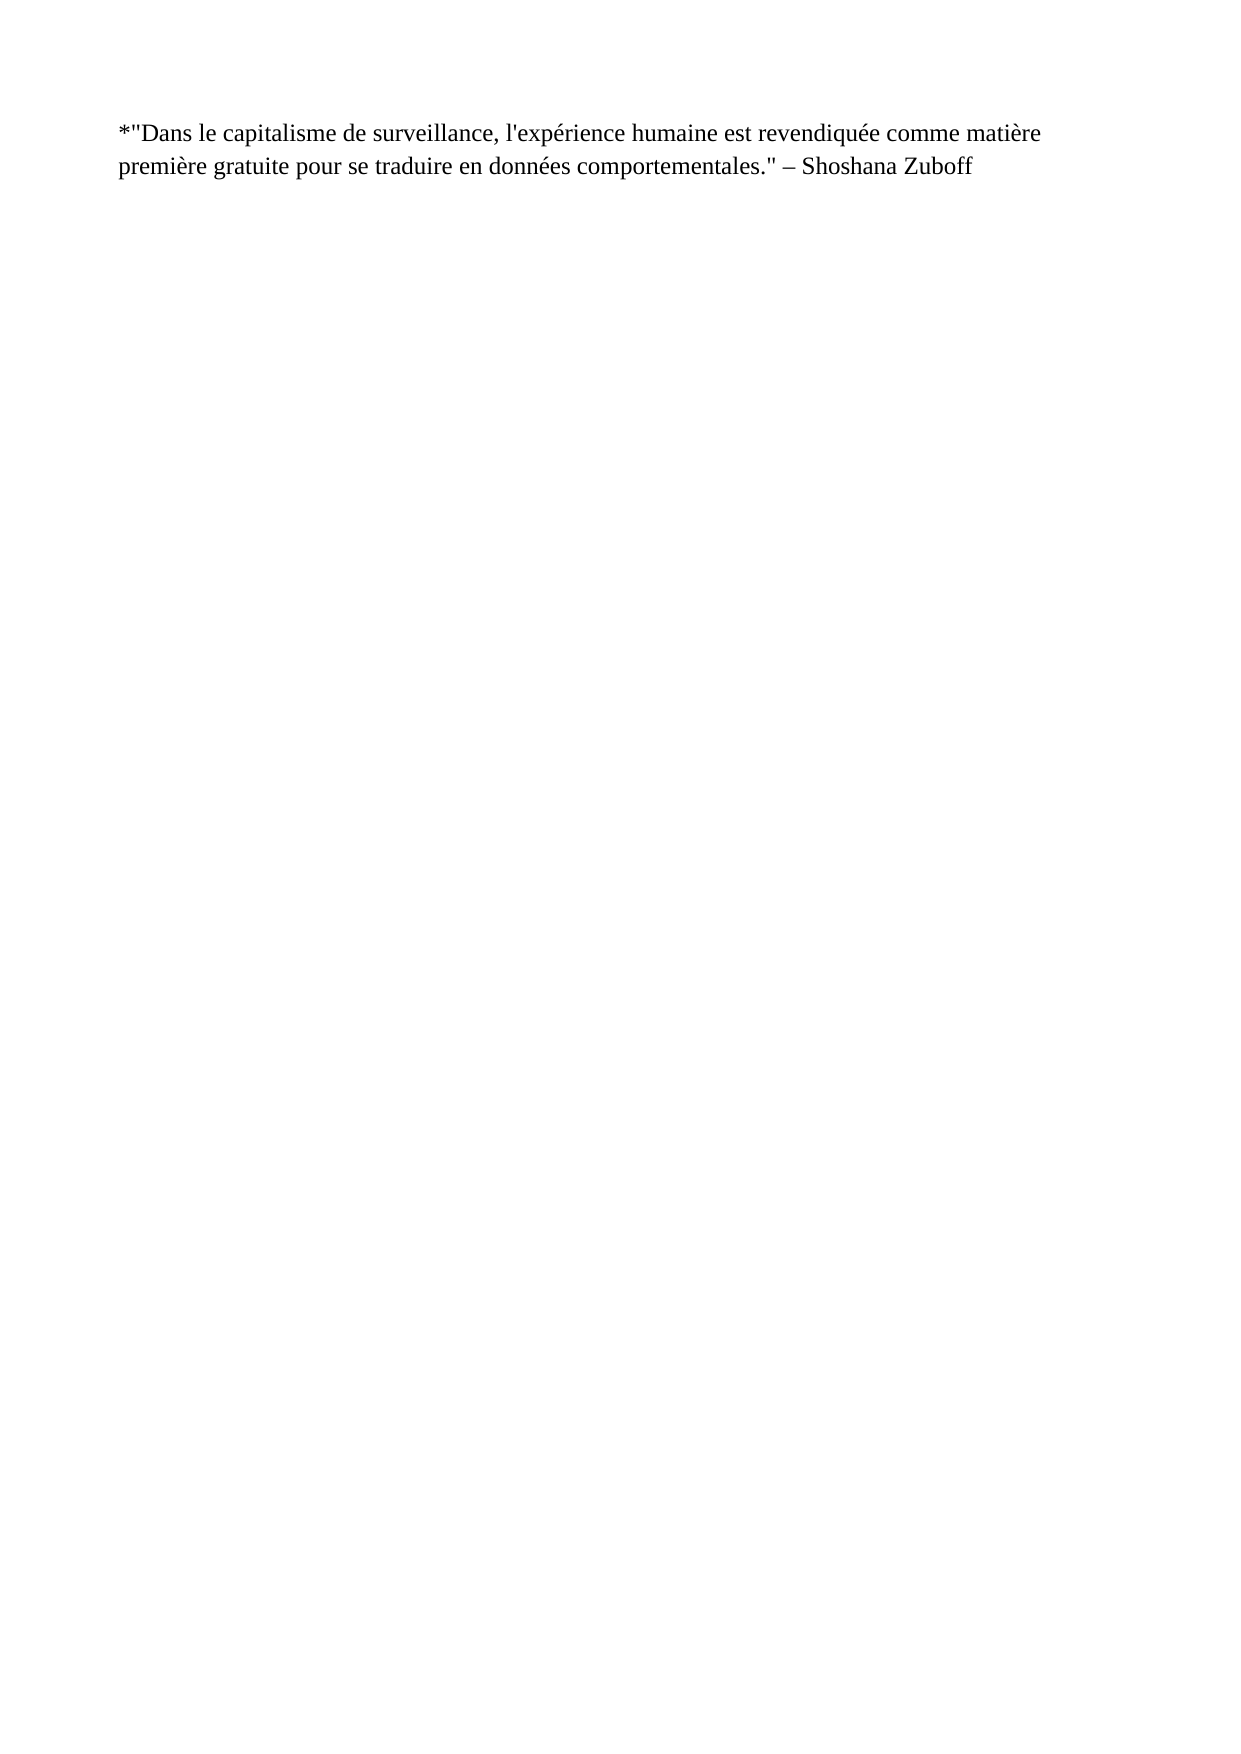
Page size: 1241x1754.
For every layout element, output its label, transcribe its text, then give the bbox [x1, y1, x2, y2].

text *"Dans le capitalisme de surveillance, l'expérience humaine est revendiquée comme matière première gratuite pour se traduire en données comportementales." – Shoshana Zuboff [118, 118, 1122, 180]
